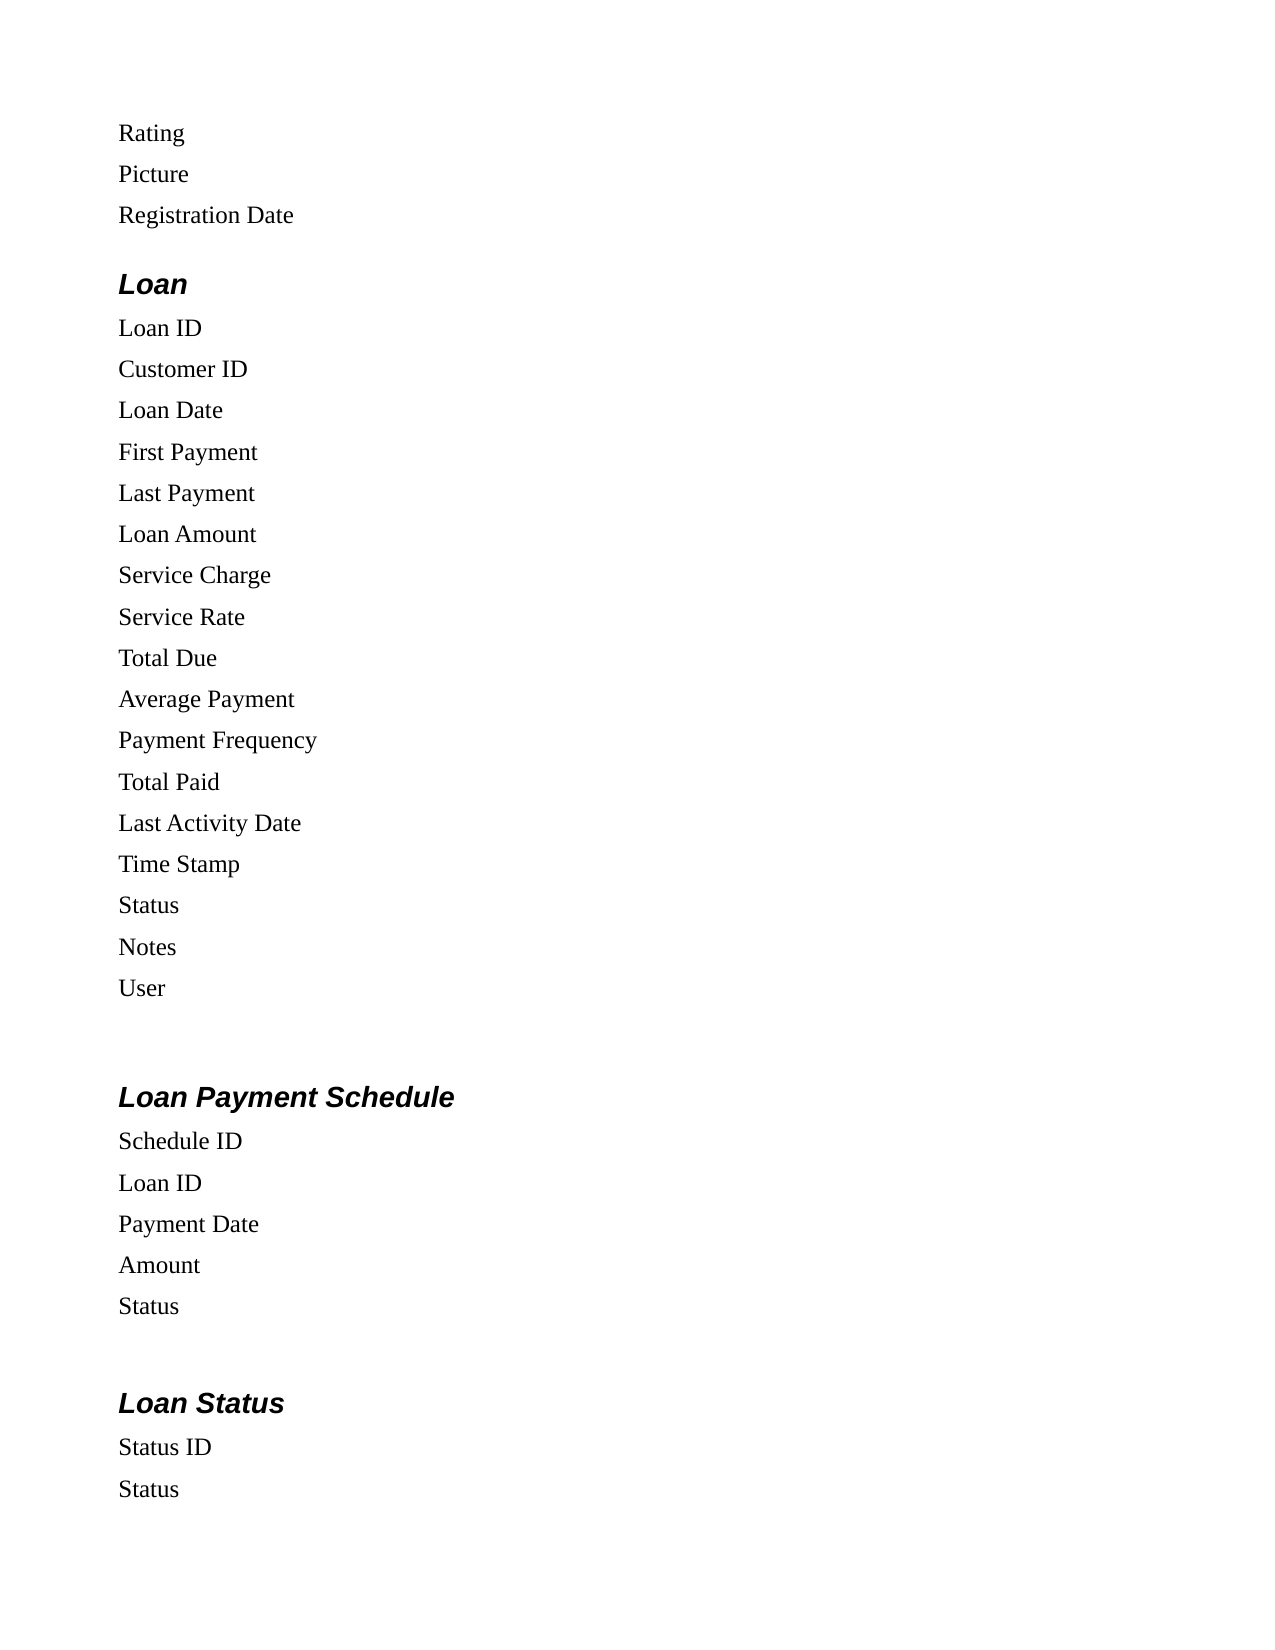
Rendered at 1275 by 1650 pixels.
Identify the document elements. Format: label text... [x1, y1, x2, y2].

text Status [118, 1474, 1157, 1502]
text User [118, 973, 1157, 1002]
text Rating [118, 118, 1157, 147]
text Payment Date [118, 1209, 1157, 1238]
text Loan Amount [118, 519, 1157, 548]
text Average Payment [118, 684, 1157, 713]
text Status ID [118, 1432, 1157, 1461]
text Registration Date [118, 201, 1157, 229]
text Loan ID [118, 1168, 1157, 1196]
text Status [118, 1291, 1157, 1349]
text Status [118, 890, 1157, 919]
text Service Rate [118, 602, 1157, 630]
text Loan ID [118, 313, 1157, 342]
text Service Charge [118, 560, 1157, 589]
text Last Payment [118, 478, 1157, 507]
text Picture [118, 159, 1157, 188]
subtitle Loan Payment Schedule [118, 1080, 1157, 1114]
text First Payment [118, 437, 1157, 465]
text Payment Frequency [118, 725, 1157, 754]
text Last Activity Date [118, 808, 1157, 837]
text Notes [118, 932, 1157, 960]
text Total Paid [118, 767, 1157, 795]
text Amount [118, 1250, 1157, 1279]
text Loan Date [118, 395, 1157, 424]
text Time Stamp [118, 849, 1157, 878]
text Total Due [118, 643, 1157, 672]
text Schedule ID [118, 1126, 1157, 1155]
text Customer ID [118, 354, 1157, 383]
subtitle Loan [118, 267, 1157, 300]
subtitle Loan Status [118, 1386, 1157, 1420]
